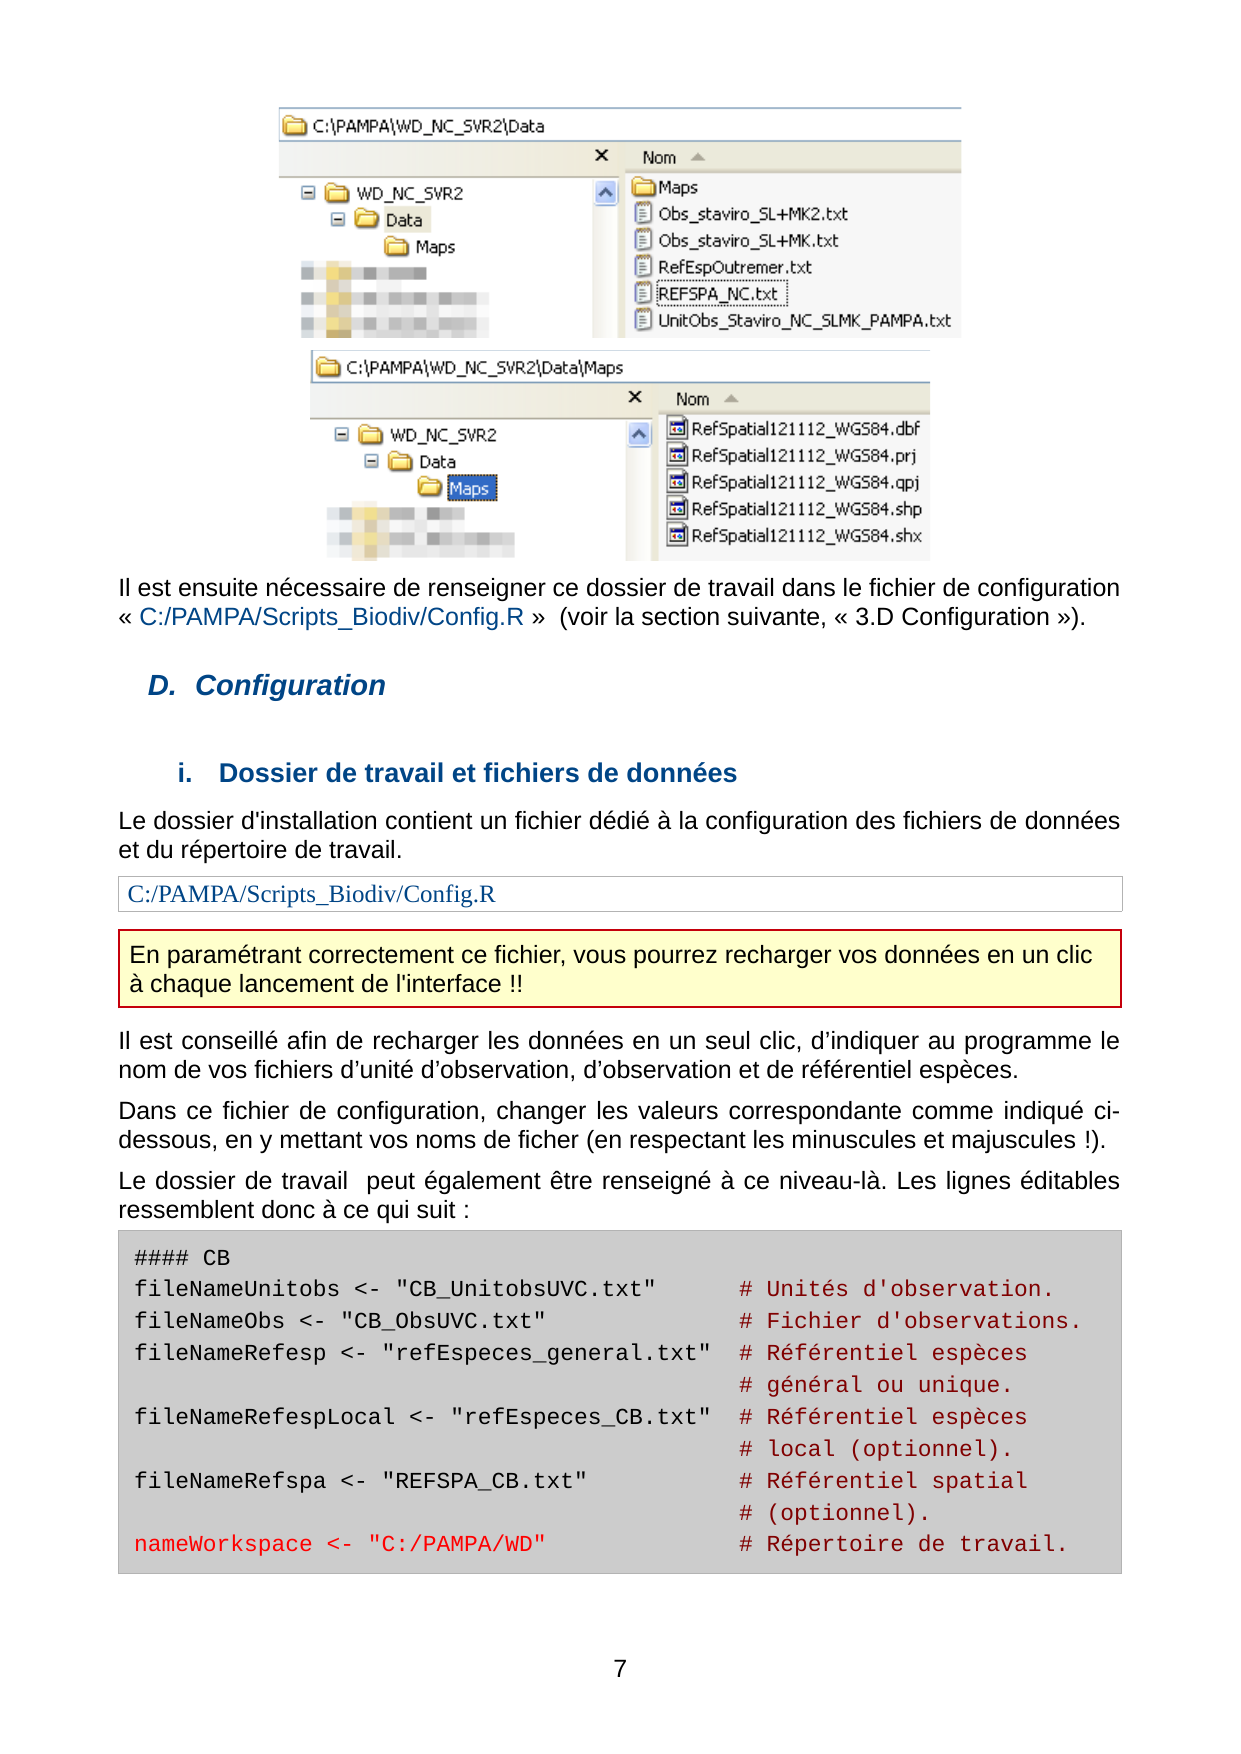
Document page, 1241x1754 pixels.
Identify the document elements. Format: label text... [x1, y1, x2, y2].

text nameWorkspace <- "C:/PAMPA/WD" # Répertoire de travail. [119, 1517, 1121, 1573]
text # (optionnel). [119, 1485, 1121, 1517]
text #### CB [119, 1231, 1121, 1262]
text fileNameRefspa <- "REFSPA_CB.txt" # Référentiel spatial [119, 1453, 1121, 1485]
text # général ou unique. [119, 1357, 1121, 1389]
picture [310, 350, 931, 561]
text fileNameUnitobs <- "CB_UnitobsUVC.txt" # Unités d'observation. [119, 1262, 1121, 1294]
text En paramétrant correctement ce fichier, vous pourrez recharger vos données en un clic à chaque lancement de l'interface !! [120, 931, 1120, 1006]
picture [278, 106, 962, 338]
subtitle Dossier de travail et fichiers de données [177, 757, 1122, 788]
text Dans ce fichier de configuration, changer les valeurs correspondante comme indiqué ci-dessous, en y mettant vos noms de ficher (en respectant les minuscules et majuscules !). [118, 1096, 1122, 1154]
text C:/PAMPA/Scripts_Biodiv/Config.R [119, 877, 1122, 911]
text Il est conseillé afin de recharger les données en un seul clic, d’indiquer au programme le nom de vos fichiers d’unité d’observation, d’observation et de référentiel espèces. [118, 1026, 1122, 1084]
text Il est ensuite nécessaire de renseigner ce dossier de travail dans le fichier de configuration « C:/PAMPA/Scripts_Biodiv/Config.R » (voir la section suivante, « 3.D Configuration »). [118, 573, 1122, 631]
text Le dossier de travail peut également être renseigné à ce niveau-là. Les lignes éditables ressemblent donc à ce qui suit : [118, 1166, 1122, 1223]
text fileNameRefesp <- "refEspeces_general.txt" # Référentiel espèces [119, 1326, 1121, 1357]
subtitle Configuration [148, 668, 1122, 701]
text fileNameRefespLocal <- "refEspeces_CB.txt" # Référentiel espèces [119, 1389, 1121, 1421]
text # local (optionnel). [119, 1421, 1121, 1453]
text Le dossier d'installation contient un fichier dédié à la configuration des fichiers de données et du répertoire de travail. [118, 806, 1122, 864]
text fileNameObs <- "CB_ObsUVC.txt" # Fichier d'observations. [119, 1294, 1121, 1326]
